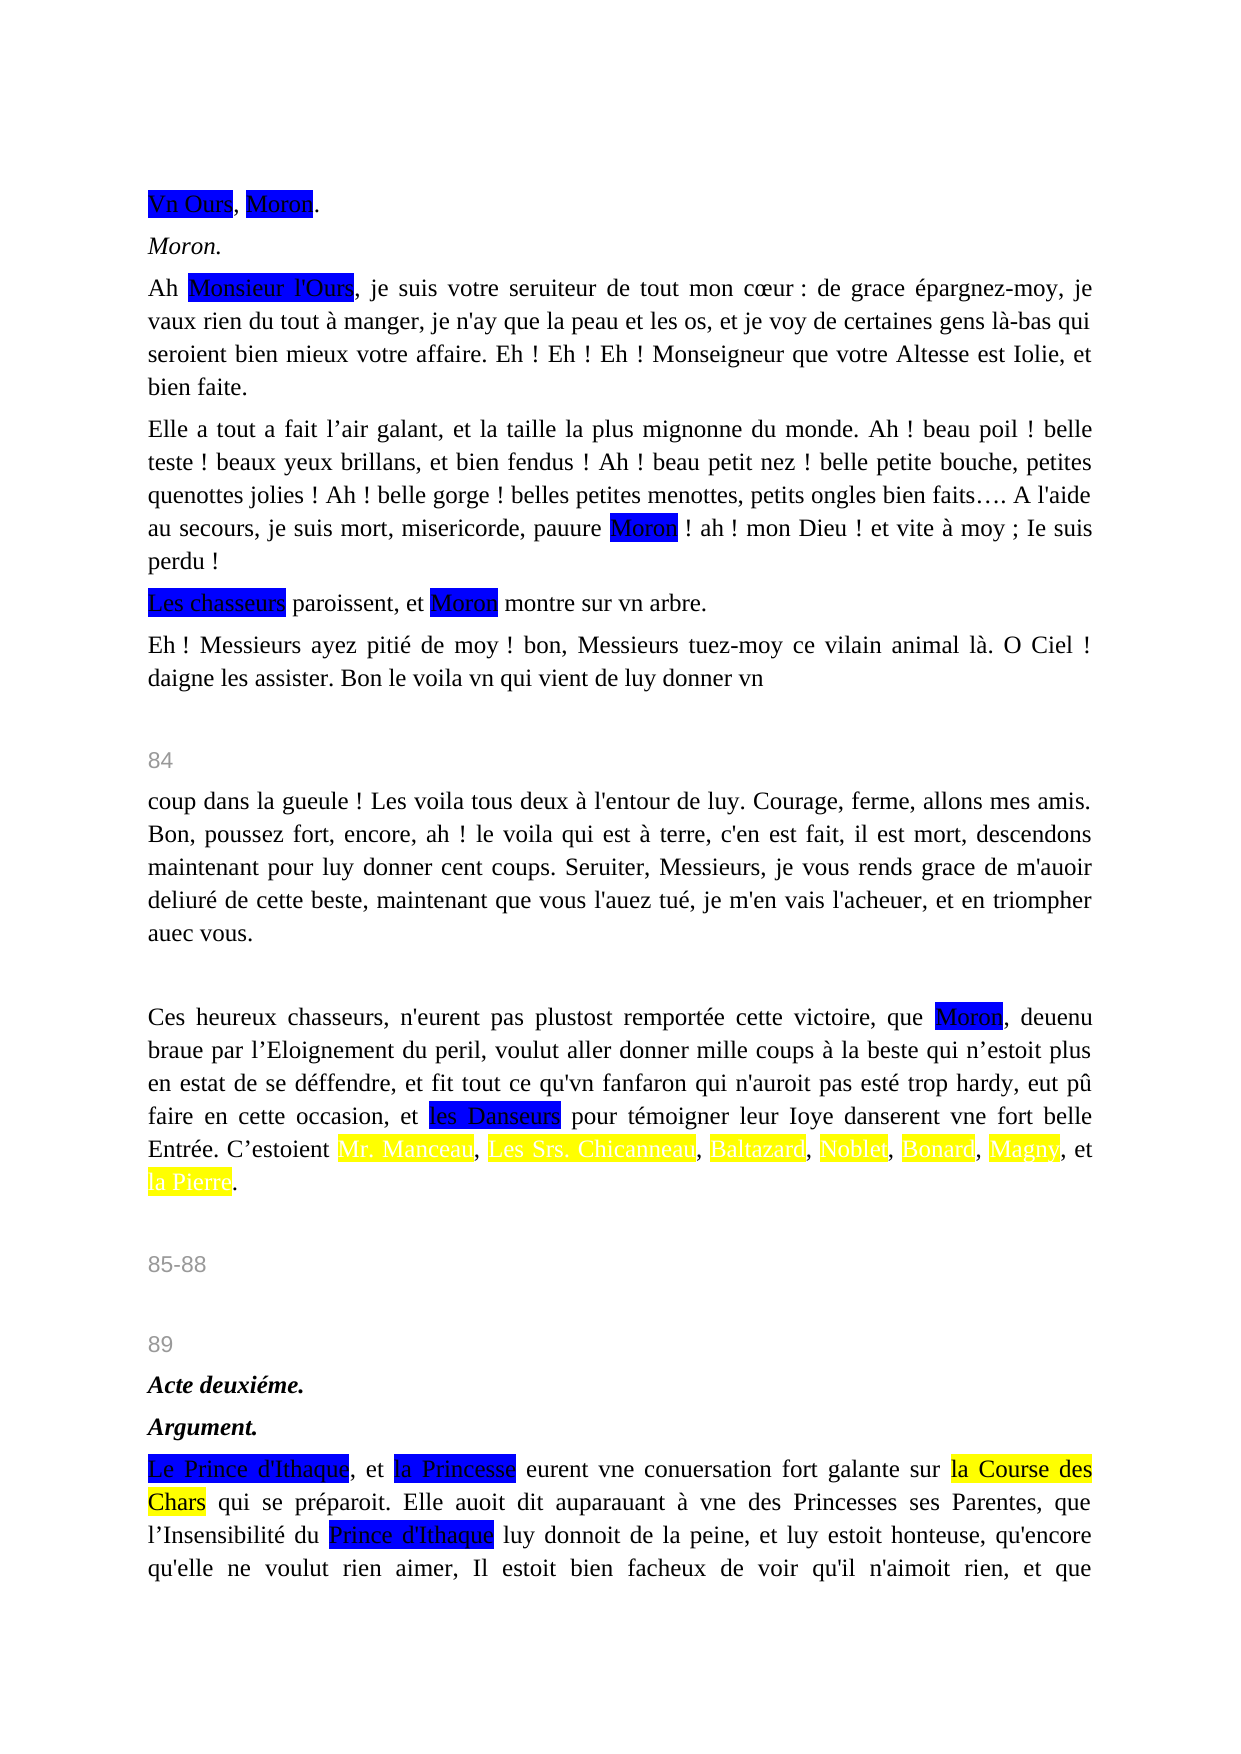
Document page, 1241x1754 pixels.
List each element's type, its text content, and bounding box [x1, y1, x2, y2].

text 85-88 [206, 1251, 1093, 1277]
text Ces heureux chasseurs, n'eurent pas plustost remportée cette victoire, que Moron, deuenu braue par l’Eloignement du peril, voulut aller donner mille coups à la beste qui n’estoit plus en estat de se déffendre, et fit tout ce qu'vn fanfaron qui n'auroit pas esté trop hardy, eut pû faire en cette occasion, et les Danseurs pour témoigner leur Ioye danserent vne fort belle Entrée. C’estoient Mr. Manceau, Les Srs. Chicanneau, Baltazard, Noblet, Bonard, Magny, et la Pierre. [148, 1002, 1093, 1196]
text Acte deuxiéme. [148, 1371, 1093, 1399]
text Le Prince d'Ithaque, et la Princesse eurent vne conuersation fort galante sur la Course des Chars qui se préparoit. Elle auoit dit auparauant à vne des Princesses ses Parentes, que l’Insensibilité du Prince d'Ithaque luy donnoit de la peine, et luy estoit honteuse, qu'encore qu'elle ne voulut rien aimer, Il estoit bien facheux de voir qu'il n'aimoit rien, et que [148, 1454, 1093, 1582]
text 84 [173, 747, 1093, 773]
text Les chasseurs paroissent, et Moron montre sur vn arbre. [286, 588, 430, 617]
text Les chasseurs paroissent, et Moron montre sur vn arbre. [498, 588, 1093, 617]
text Moron. [148, 231, 1093, 260]
text Vn Ours, Moron. [148, 189, 1093, 218]
text Ah Monsieur l'Ours, je suis votre seruiteur de tout mon cœur : de grace épargnez-moy, je vaux rien du tout à manger, je n'ay que la peau et les os, et je voy de certaines gens là-bas qui seroient bien mieux votre affaire. Eh ! Eh ! Eh ! Monseigneur que votre Altesse est Iolie, et bien faite. [148, 273, 1093, 401]
text coup dans la gueule ! Les voila tous deux à l'entour de luy. Courage, ferme, allons mes amis. Bon, poussez fort, encore, ah ! le voila qui est à terre, c'en est fait, il est mort, descendons maintenant pour luy donner cent coups. Seruiter, Messieurs, je vous rends grace de m'auoir deliuré de cette beste, maintenant que vous l'auez tué, je m'en vais l'acheuer, et en triompher auec vous. [148, 786, 1093, 947]
text Elle a tout a fait l’air galant, et la taille la plus mignonne du monde. Ah ! beau poil ! belle teste ! beaux yeux brillans, et bien fendus ! Ah ! beau petit nez ! belle petite bouche, petites quenottes jolies ! Ah ! belle gorge ! belles petites menottes, petits ongles bien faits…. A l'aide au secours, je suis mort, misericorde, pauure Moron ! ah ! mon Dieu ! et vite à moy ; Ie suis perdu ! [148, 414, 1093, 575]
text Argument. [148, 1412, 1093, 1441]
text Eh ! Messieurs ayez pitié de moy ! bon, Messieurs tuez-moy ce vilain animal là. O Ciel ! daigne les assister. Bon le voila vn qui vient de luy donner vn [148, 630, 1093, 692]
text 89 [173, 1331, 1093, 1358]
